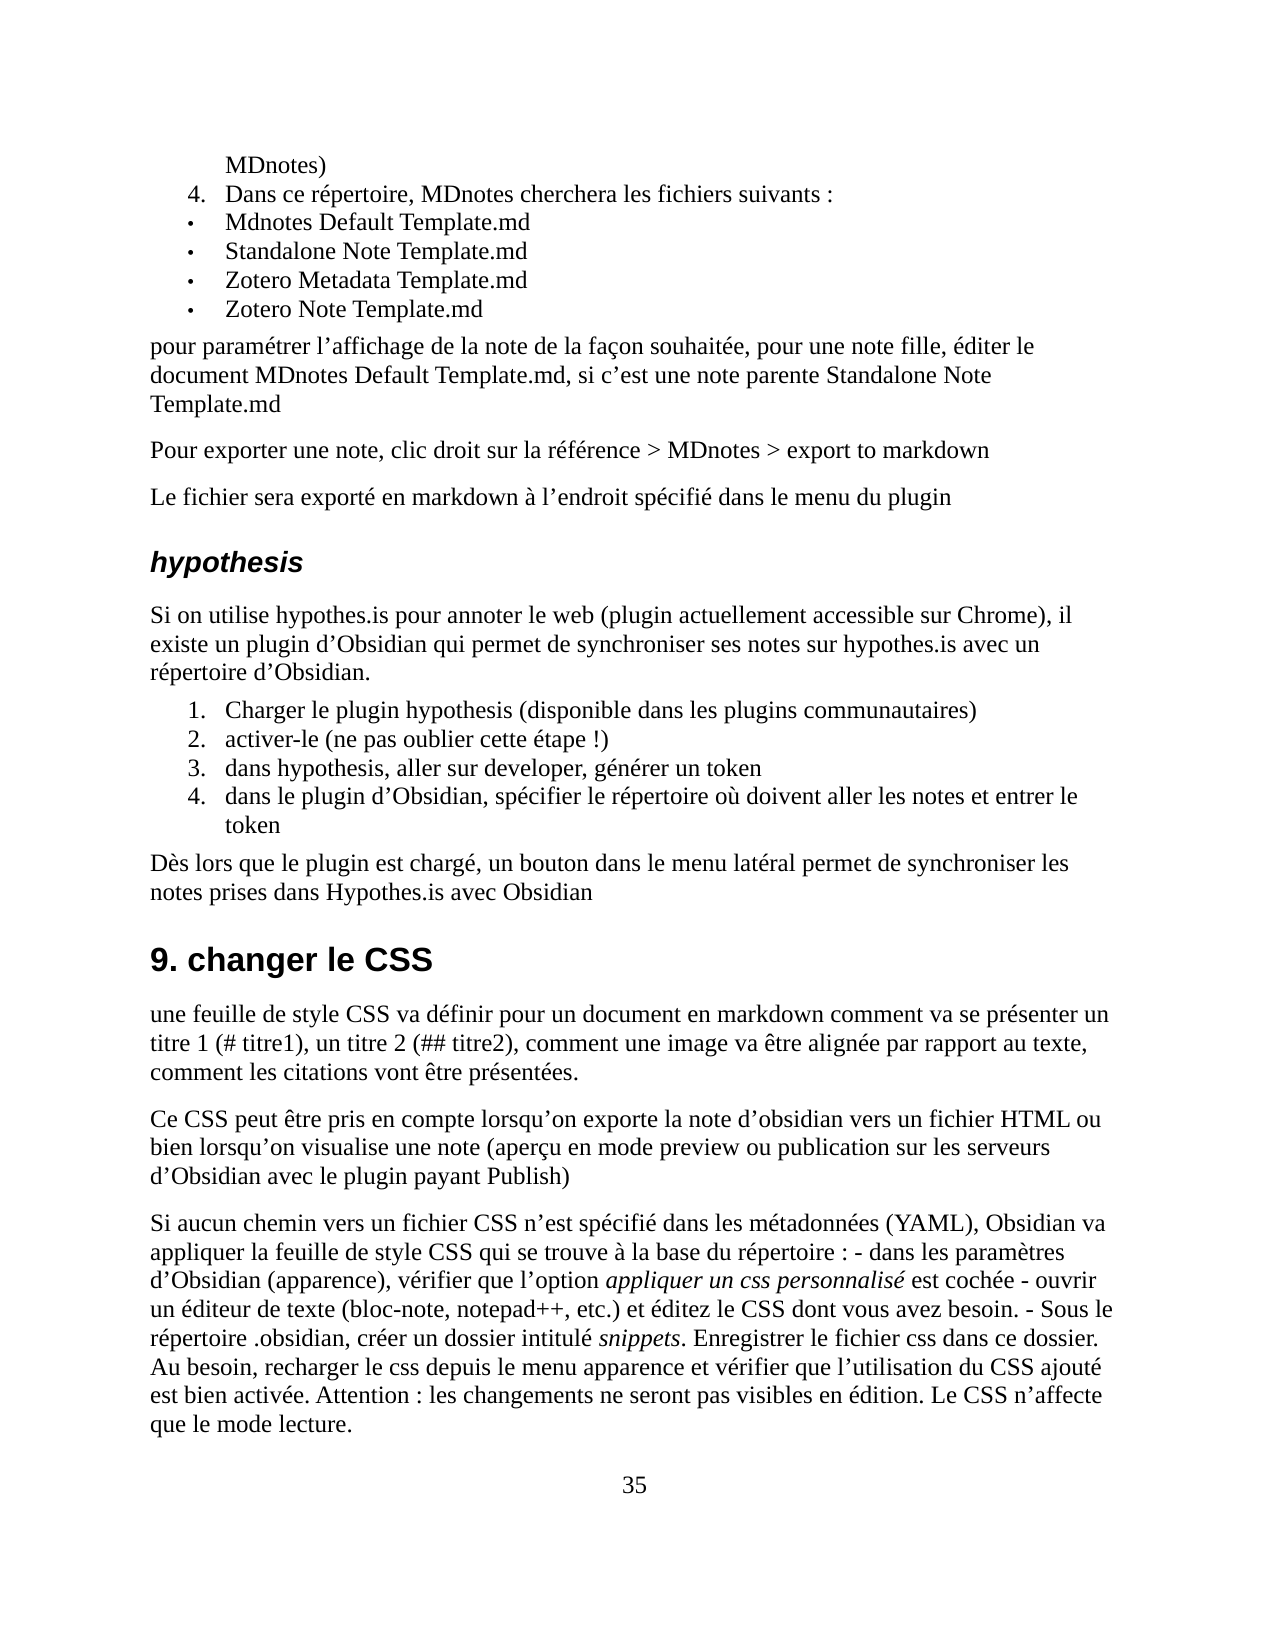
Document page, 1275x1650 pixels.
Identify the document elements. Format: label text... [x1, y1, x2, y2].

text Si on utilise hypothes.is pour annoter le web (plugin actuellement accessible sur Chrome), il existe un plugin d’Obsidian qui permet de synchroniser ses notes sur hypothes.is avec un répertoire d’Obsidian. [150, 600, 1125, 686]
list Standalone Note Template.md [187, 236, 1125, 265]
text une feuille de style CSS va définir pour un document en markdown comment va se présenter un titre 1 (# titre1), un titre 2 (## titre2), comment une image va être alignée par rapport au texte, comment les citations vont être présentées. [150, 999, 1125, 1086]
list Zotero Metadata Template.md [187, 265, 1125, 294]
list MDnotes) [187, 150, 1125, 179]
text Pour exporter une note, clic droit sur la référence > MDnotes > export to markdown [150, 436, 1125, 464]
list Dans ce répertoire, MDnotes cherchera les fichiers suivants : [187, 179, 1125, 207]
list Charger le plugin hypothesis (disponible dans les plugins communautaires) [187, 695, 1125, 724]
text Dès lors que le plugin est chargé, un bouton dans le menu latéral permet de synchroniser les notes prises dans Hypothes.is avec Obsidian [150, 848, 1125, 905]
text pour paramétrer l’affichage de la note de la façon souhaitée, pour une note fille, éditer le document MDnotes Default Template.md, si c’est une note parente Standalone Note Template.md [150, 331, 1125, 418]
list dans hypothesis, aller sur developer, générer un token [187, 753, 1125, 781]
text Ce CSS peut être pris en compte lorsqu’on exporte la note d’obsidian vers un fichier HTML ou bien lorsqu’on visualise une note (aperçu en mode preview ou publication sur les serveurs d’Obsidian avec le plugin payant Publish) [150, 1104, 1125, 1190]
list activer-le (ne pas oublier cette étape !) [187, 724, 1125, 753]
subtitle hypothesis [150, 545, 1125, 578]
subtitle 9. changer le CSS [150, 939, 1125, 978]
list Mdnotes Default Template.md [187, 207, 1125, 236]
list dans le plugin d’Obsidian, spécifier le répertoire où doivent aller les notes et entrer le token [187, 781, 1125, 839]
text Si aucun chemin vers un fichier CSS n’est spécifié dans les métadonnées (YAML), Obsidian va appliquer la feuille de style CSS qui se trouve à la base du répertoire : - dans les paramètres d’Obsidian (apparence), vérifier que l’option appliquer un css personnalisé est cochée - ouvrir un éditeur de texte (bloc-note, notepad++, etc.) et éditez le CSS dont vous avez besoin. - Sous le répertoire .obsidian, créer un dossier intitulé snippets. Enregistrer le fichier css dans ce dossier. Au besoin, recharger le css depuis le menu apparence et vérifier que l’utilisation du CSS ajouté est bien activée. Attention : les changements ne seront pas visibles en édition. Le CSS n’affecte que le mode lecture. [150, 1208, 1125, 1438]
list Zotero Note Template.md [187, 294, 1125, 322]
text Le fichier sera exporté en markdown à l’endroit spécifié dans le menu du plugin [150, 482, 1125, 511]
